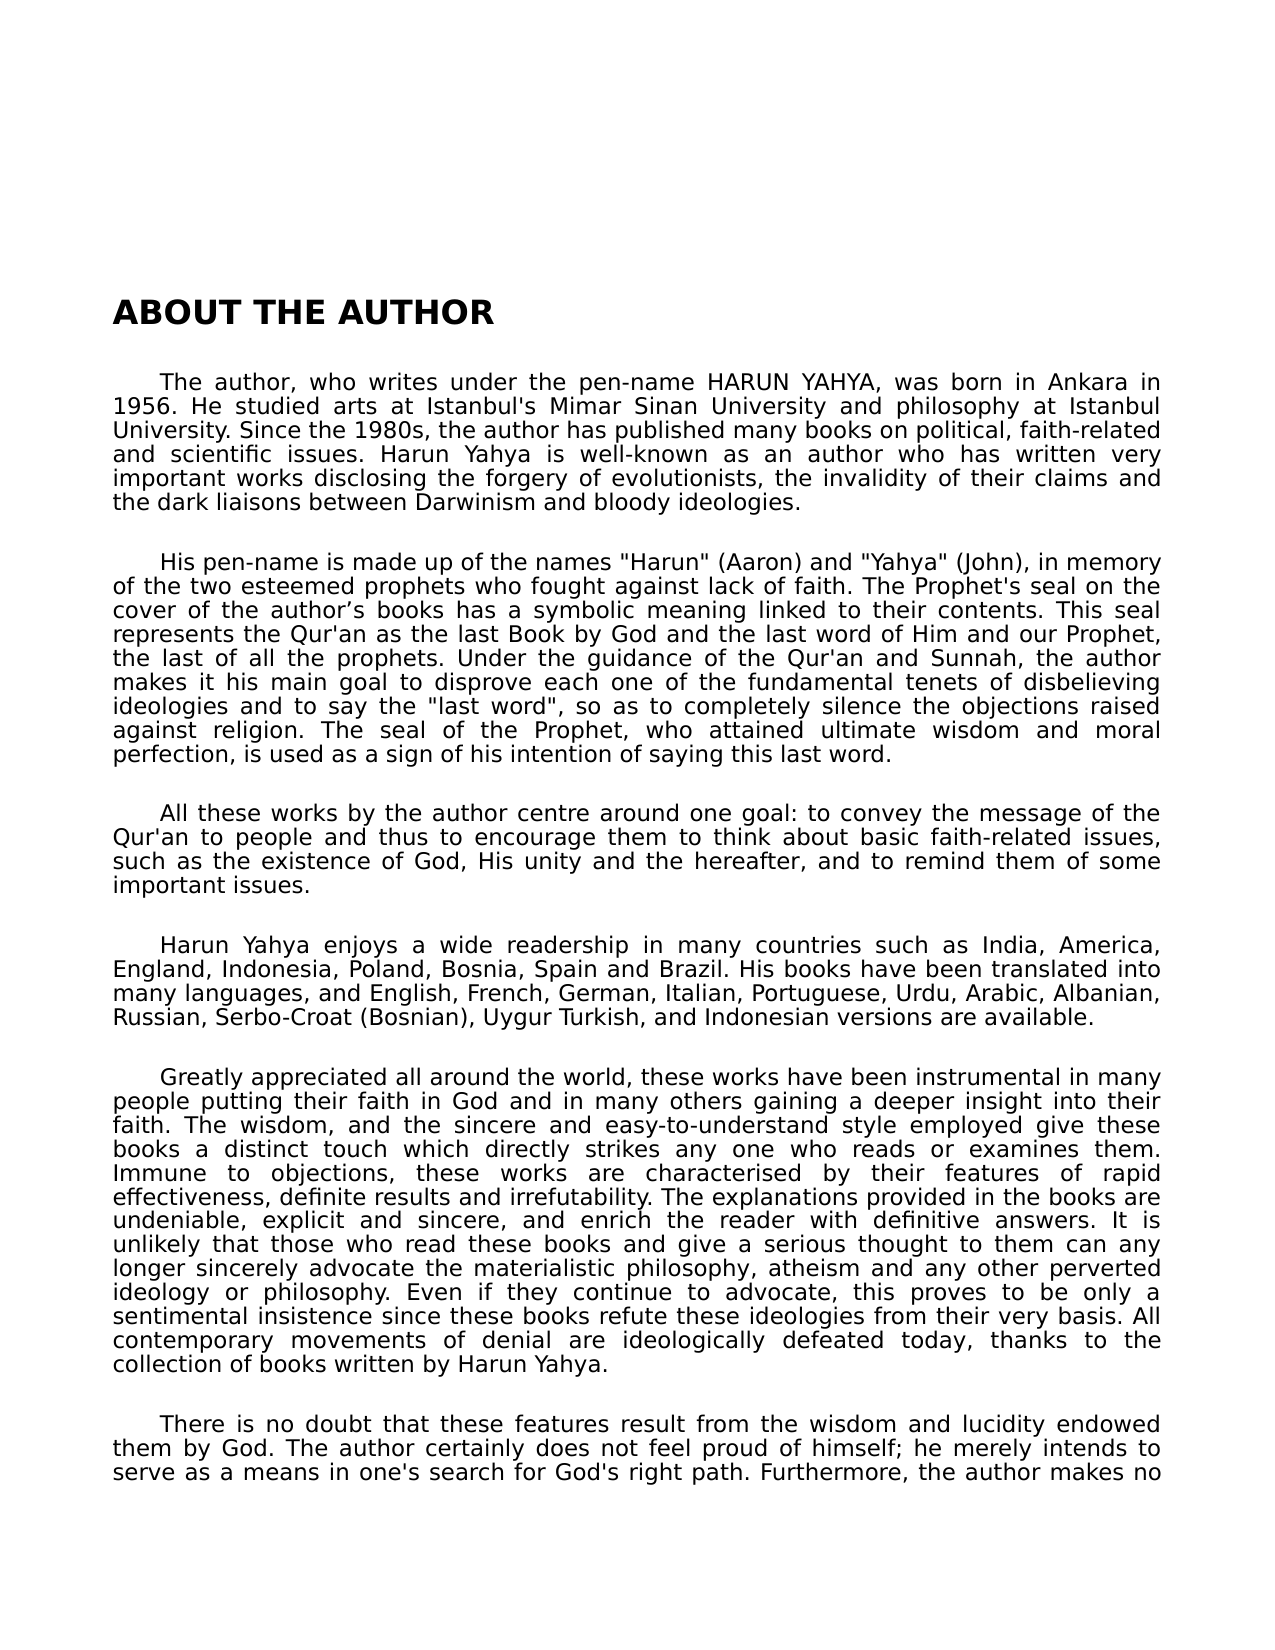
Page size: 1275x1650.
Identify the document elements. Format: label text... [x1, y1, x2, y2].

text All these works by the author centre around one goal: to convey the message of the Qur'an to people and thus to encourage them to think about basic faith-related issues, such as the existence of God, His unity and the hereafter, and to remind them of some important issues. [112, 803, 1163, 898]
text There is no doubt that these features result from the wisdom and lucidity endowed them by God. The author certainly does not feel proud of himself; he merely intends to serve as a means in one's search for God's right path. Furthermore, the author makes no [112, 1413, 1163, 1485]
text Greatly appreciated all around the world, these works have been instrumental in many people putting their faith in God and in many others gaining a deeper insight into their faith. The wisdom, and the sincere and easy-to-understand style employed give these books a distinct touch which directly strikes any one who reads or examines them. Immune to objections, these works are characterised by their features of rapid effectiveness, definite results and irrefutability. The explanations provided in the books are undeniable, explicit and sincere, and enrich the reader with definitive answers. It is unlikely that those who read these books and give a serious thought to them can any longer sincerely advocate the materialistic philosophy, atheism and any other perverted ideology or philosophy. Even if they continue to advocate, this proves to be only a sentimental insistence since these books refute these ideologies from their very basis. All contemporary movements of denial are ideologically defeated today, thanks to the collection of books written by Harun Yahya. [112, 1066, 1163, 1377]
text His pen-name is made up of the names "Harun" (Aaron) and "Yahya" (John), in memory of the two esteemed prophets who fought against lack of faith. The Prophet's seal on the cover of the author’s books has a symbolic meaning linked to their contents. This seal represents the Qur'an as the last Book by God and the last word of Him and our Prophet, the last of all the prophets. Under the guidance of the Qur'an and Sunnah, the author makes it his main goal to disprove each one of the fundamental tenets of disbelieving ideologies and to say the "last word", so as to completely silence the objections raised against religion. The seal of the Prophet, who attained ultimate wisdom and moral perfection, is used as a sign of his intention of saying this last word. [112, 551, 1163, 767]
subtitle ABOUT THE AUTHOR [112, 293, 1163, 332]
text Harun Yahya enjoys a wide readership in many countries such as India, America, England, Indonesia, Poland, Bosnia, Spain and Brazil. His books have been translated into many languages, and English, French, German, Italian, Portuguese, Urdu, Arabic, Albanian, Russian, Serbo-Croat (Bosnian), Uygur Turkish, and Indonesian versions are available. [112, 934, 1163, 1030]
text The author, who writes under the pen-name HARUN YAHYA, was born in Ankara in 1956. He studied arts at Istanbul's Mimar Sinan University and philosophy at Istanbul University. Since the 1980s, the author has published many books on political, faith-related and scientific issues. Harun Yahya is well-known as an author who has written very important works disclosing the forgery of evolutionists, the invalidity of their claims and the dark liaisons between Darwinism and bloody ideologies. [112, 372, 1163, 515]
